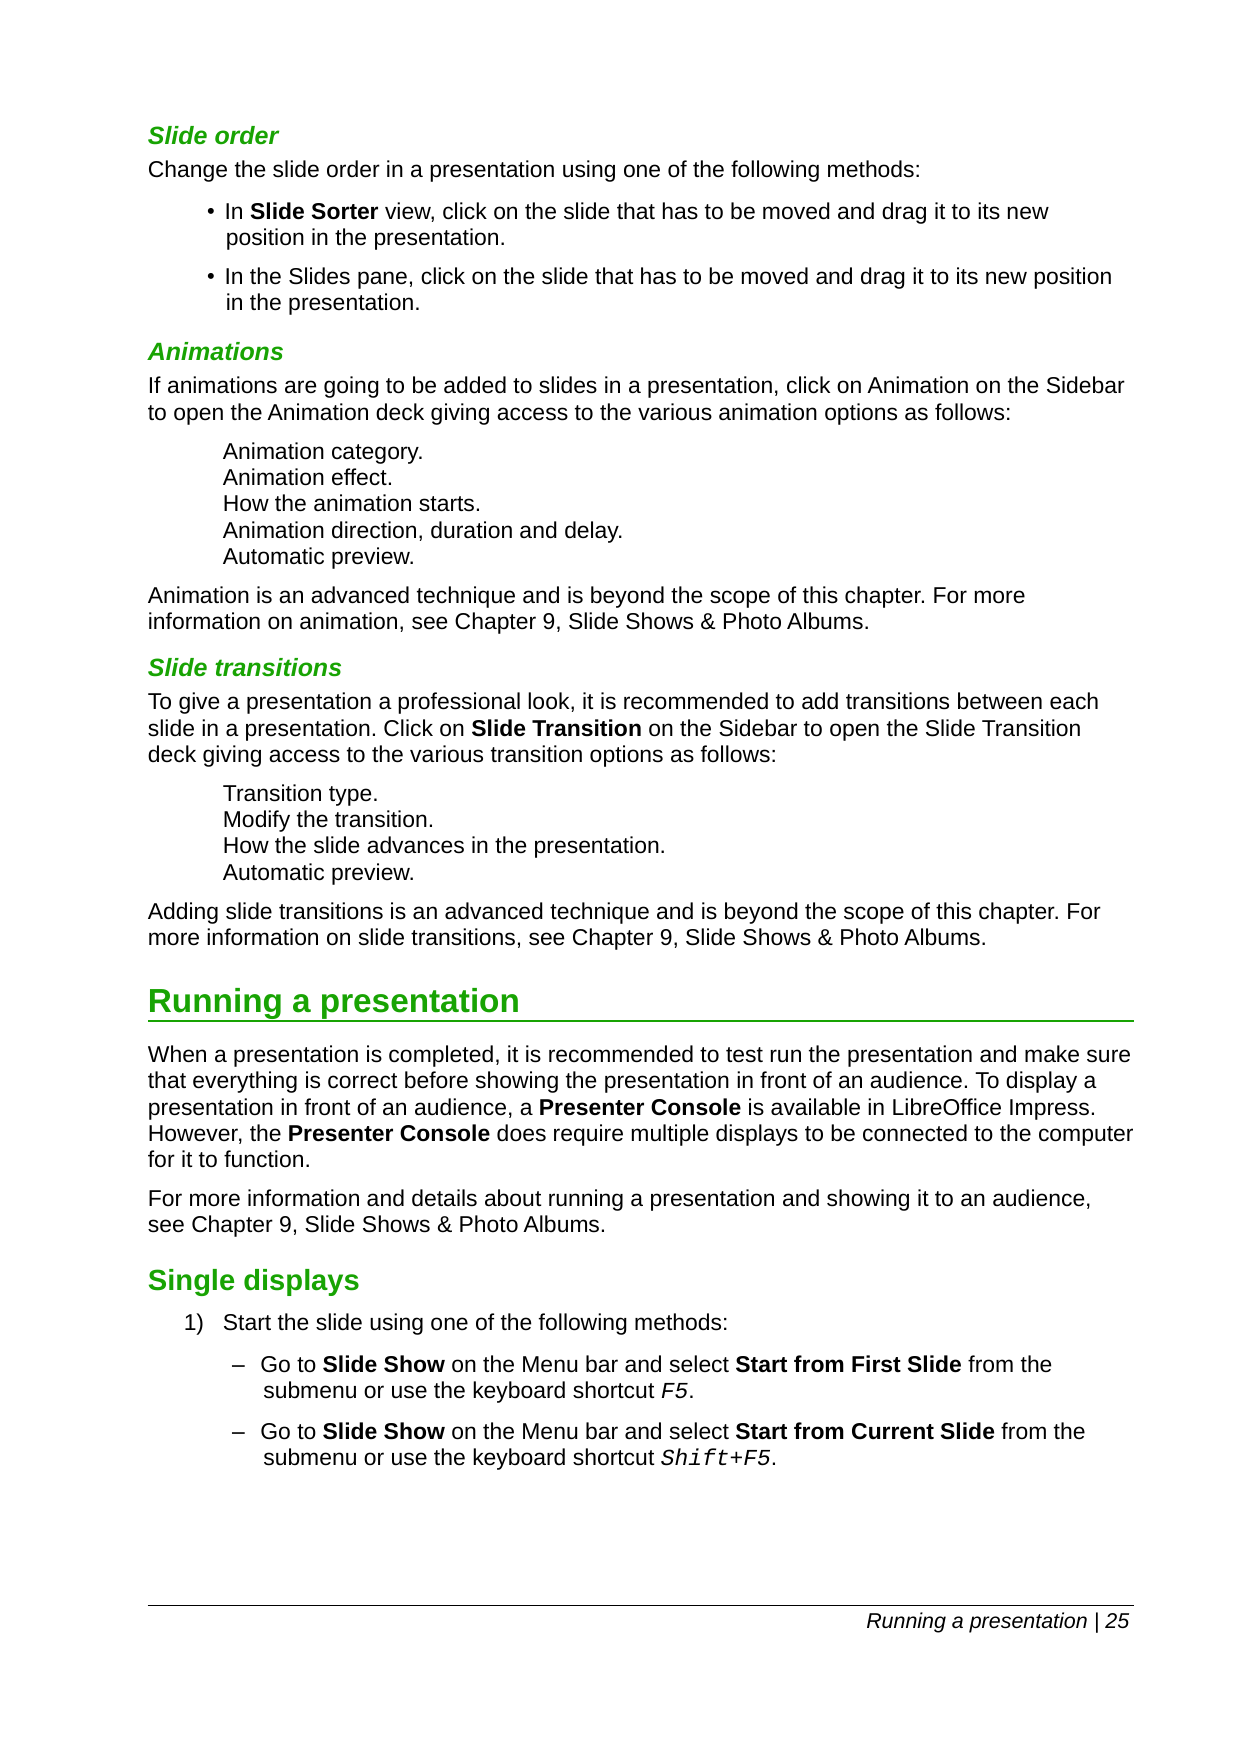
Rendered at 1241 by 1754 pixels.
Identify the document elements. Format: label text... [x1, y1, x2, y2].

subtitle Animations [148, 337, 1134, 366]
subtitle Running a presentation [148, 982, 1134, 1020]
text If animations are going to be added to slides in a presentation, click on Animation on the Sidebar to open the Animation deck giving access to the various animation options as follows: [148, 372, 1134, 425]
list Modify the transition. [223, 806, 1134, 832]
list Animation direction, duration and delay. [223, 517, 1134, 543]
list Animation effect. [223, 464, 1134, 490]
list Start the slide using one of the following methods: [204, 1309, 1134, 1335]
list Automatic preview. [223, 859, 1134, 885]
list Change the slide order in a presentation using one of the following methods: [148, 156, 1134, 182]
list How the slide advances in the presentation. [223, 832, 1134, 859]
list Transition type. [223, 780, 1134, 806]
list Animation category. [223, 438, 1134, 464]
text Animation is an advanced technique and is beyond the scope of this chapter. For more information on animation, see Chapter 9, Slide Shows & Photo Albums. [148, 582, 1134, 634]
list Go to Slide Show on the Menu bar and select Start from First Slide from the submenu or use the keyboard shortcut F5. [229, 1348, 1134, 1405]
list To give a presentation a professional look, it is recommended to add transitions between each slide in a presentation. Click on Slide Transition on the Sidebar to open the Slide Transition deck giving access to the various transition options as follows: [148, 688, 1134, 767]
list Go to Slide Show on the Menu bar and select Start from Current Slide from the submenu or use the keyboard shortcut Shift+F5. [229, 1415, 1134, 1475]
text When a presentation is completed, it is recommended to test run the presentation and make sure that everything is correct before showing the presentation in front of an audience. To display a presentation in front of an audience, a Presenter Console is available in LibreOffice Impress. However, the Presenter Console does require multiple displays to be connected to the computer for it to function. [148, 1041, 1134, 1173]
list Automatic preview. [223, 543, 1134, 569]
list In the Slides pane, click on the slide that has to be moved and drag it to its new position in the presentation. [204, 260, 1134, 319]
text For more information and details about running a presentation and showing it to an audience, see Chapter 9, Slide Shows & Photo Albums. [148, 1185, 1134, 1238]
subtitle Slide transitions [148, 653, 1134, 682]
subtitle Single displays [148, 1263, 1134, 1296]
subtitle Slide order [148, 121, 1134, 150]
text Adding slide transitions is an advanced technique and is beyond the scope of this chapter. For more information on slide transitions, see Chapter 9, Slide Shows & Photo Albums. [148, 898, 1134, 950]
list How the animation starts. [223, 490, 1134, 517]
list In Slide Sorter view, click on the slide that has to be moved and drag it to its new position in the presentation. [204, 195, 1134, 251]
